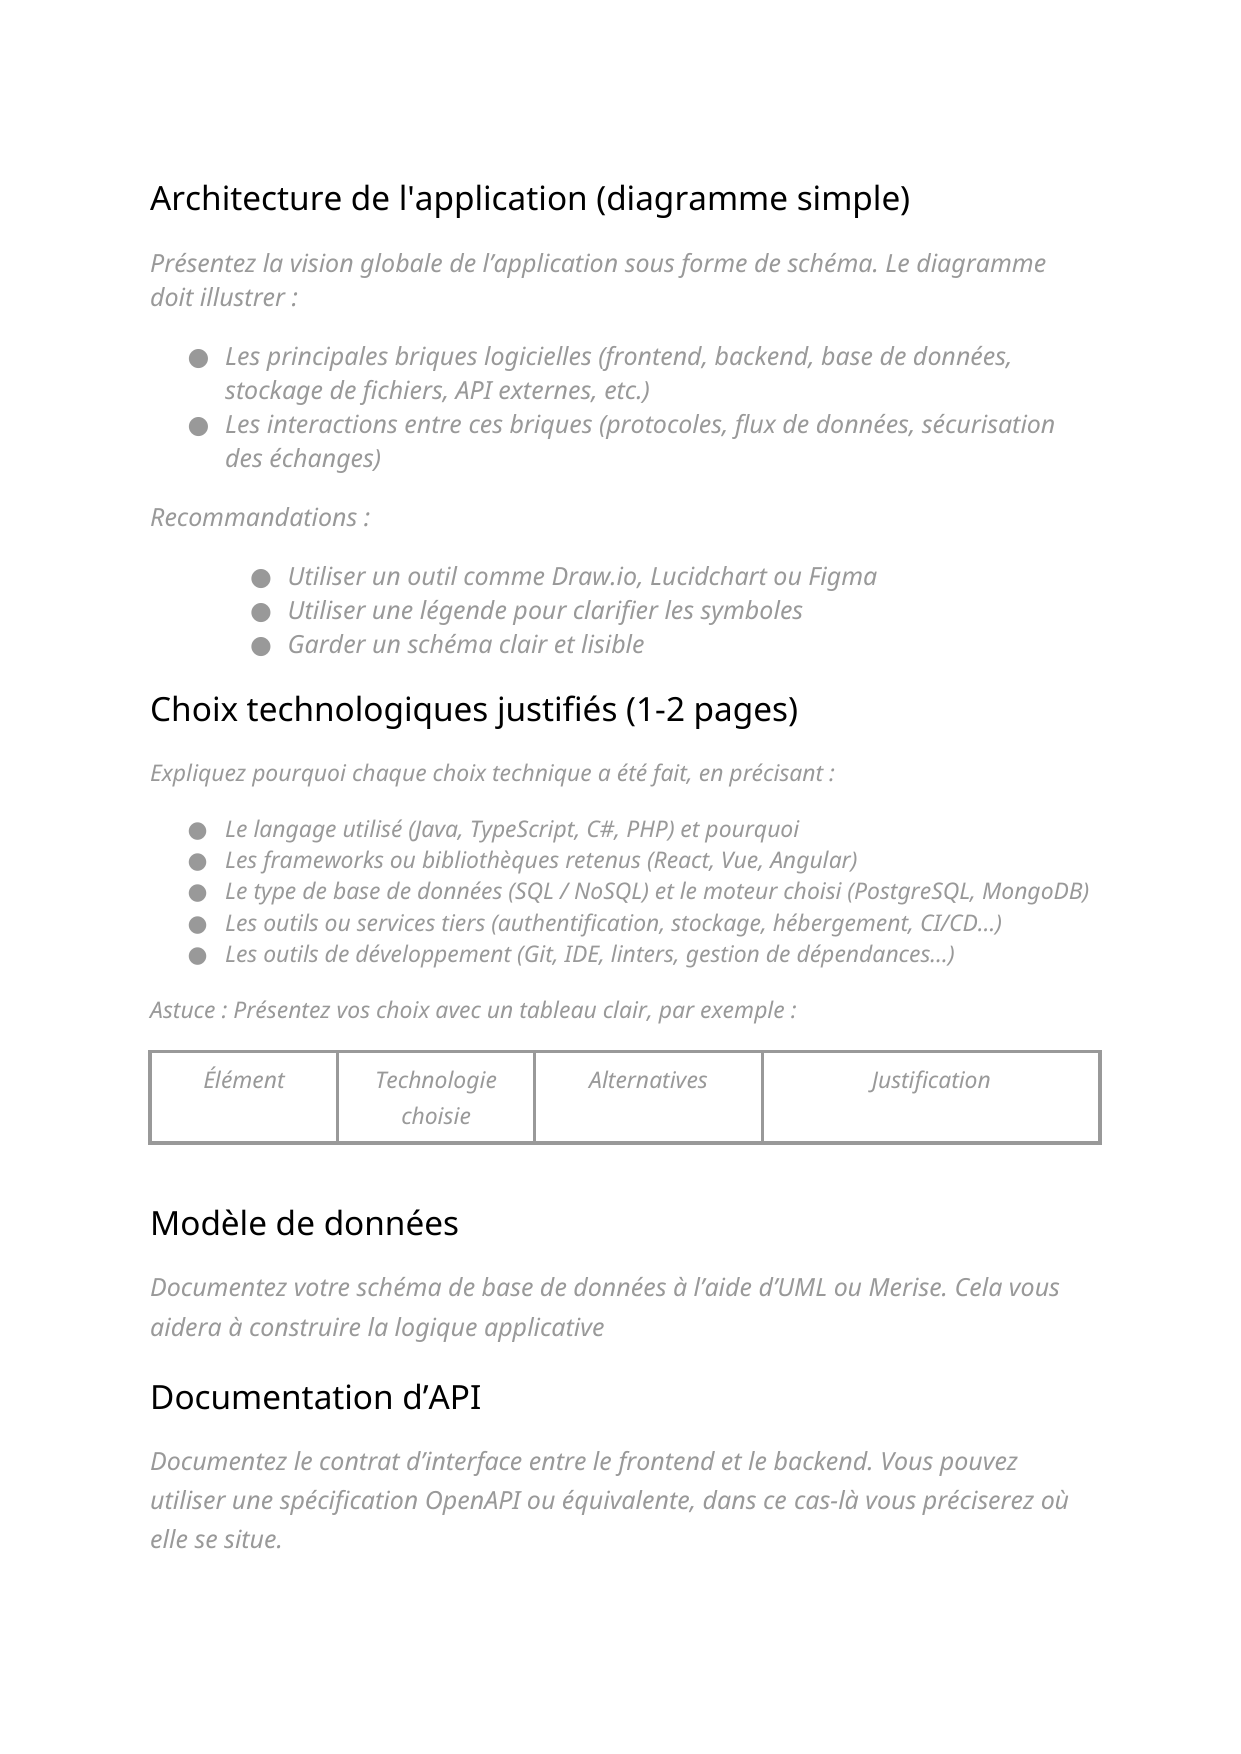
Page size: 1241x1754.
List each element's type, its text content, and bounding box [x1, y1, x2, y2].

table_header Élément [152, 1053, 336, 1141]
text Documentez le contrat d’interface entre le frontend et le backend. Vous pouvez utiliser une spécification OpenAPI ou équivalente, dans ce cas-là vous préciserez où elle se situe. [150, 1444, 1090, 1556]
subtitle Modèle de données [150, 1200, 1090, 1245]
list Utiliser un outil comme Draw.io, Lucidchart ou Figma [250, 559, 1028, 593]
subtitle Documentation d’API [150, 1373, 1090, 1419]
list Les frameworks ou bibliothèques retenus (React, Vue, Angular) [187, 844, 1090, 875]
text Expliquez pourquoi chaque choix technique a été fait, en précisant : [150, 756, 1090, 788]
list Le langage utilisé (Java, TypeScript, C#, PHP) et pourquoi [187, 813, 1090, 844]
text Documentez votre schéma de base de données à l’aide d’UML ou Merise. Cela vous aidera à construire la logique applicative [150, 1270, 1090, 1343]
text Présentez la vision globale de l’application sous forme de schéma. Le diagramme doit illustrer : [150, 245, 1090, 313]
list Le type de base de données (SQL / NoSQL) et le moteur choisi (PostgreSQL, MongoDB) [187, 875, 1090, 906]
list Garder un schéma clair et lisible [250, 627, 1028, 661]
list Les outils ou services tiers (authentification, stockage, hébergement, CI/CD…) [187, 906, 1090, 938]
list Les outils de développement (Git, IDE, linters, gestion de dépendances…) [187, 938, 1090, 969]
table_header Alternatives [536, 1053, 761, 1141]
text Astuce : Présentez vos choix avec un tableau clair, par exemple : [150, 994, 1028, 1025]
table_header Justification [764, 1053, 1098, 1141]
subtitle Choix technologiques justifiés (1-2 pages) [150, 686, 1090, 731]
table_header Technologie choisie [339, 1053, 533, 1141]
list Utiliser une légende pour clarifier les symboles [250, 593, 1028, 627]
list Les interactions entre ces briques (protocoles, flux de données, sécurisation des échanges) [187, 407, 1090, 475]
subtitle Architecture de l'application (diagramme simple) [150, 175, 1090, 220]
text Recommandations : [150, 500, 1028, 534]
list Les principales briques logicielles (frontend, backend, base de données, stockage de fichiers, API externes, etc.) [187, 338, 1090, 407]
